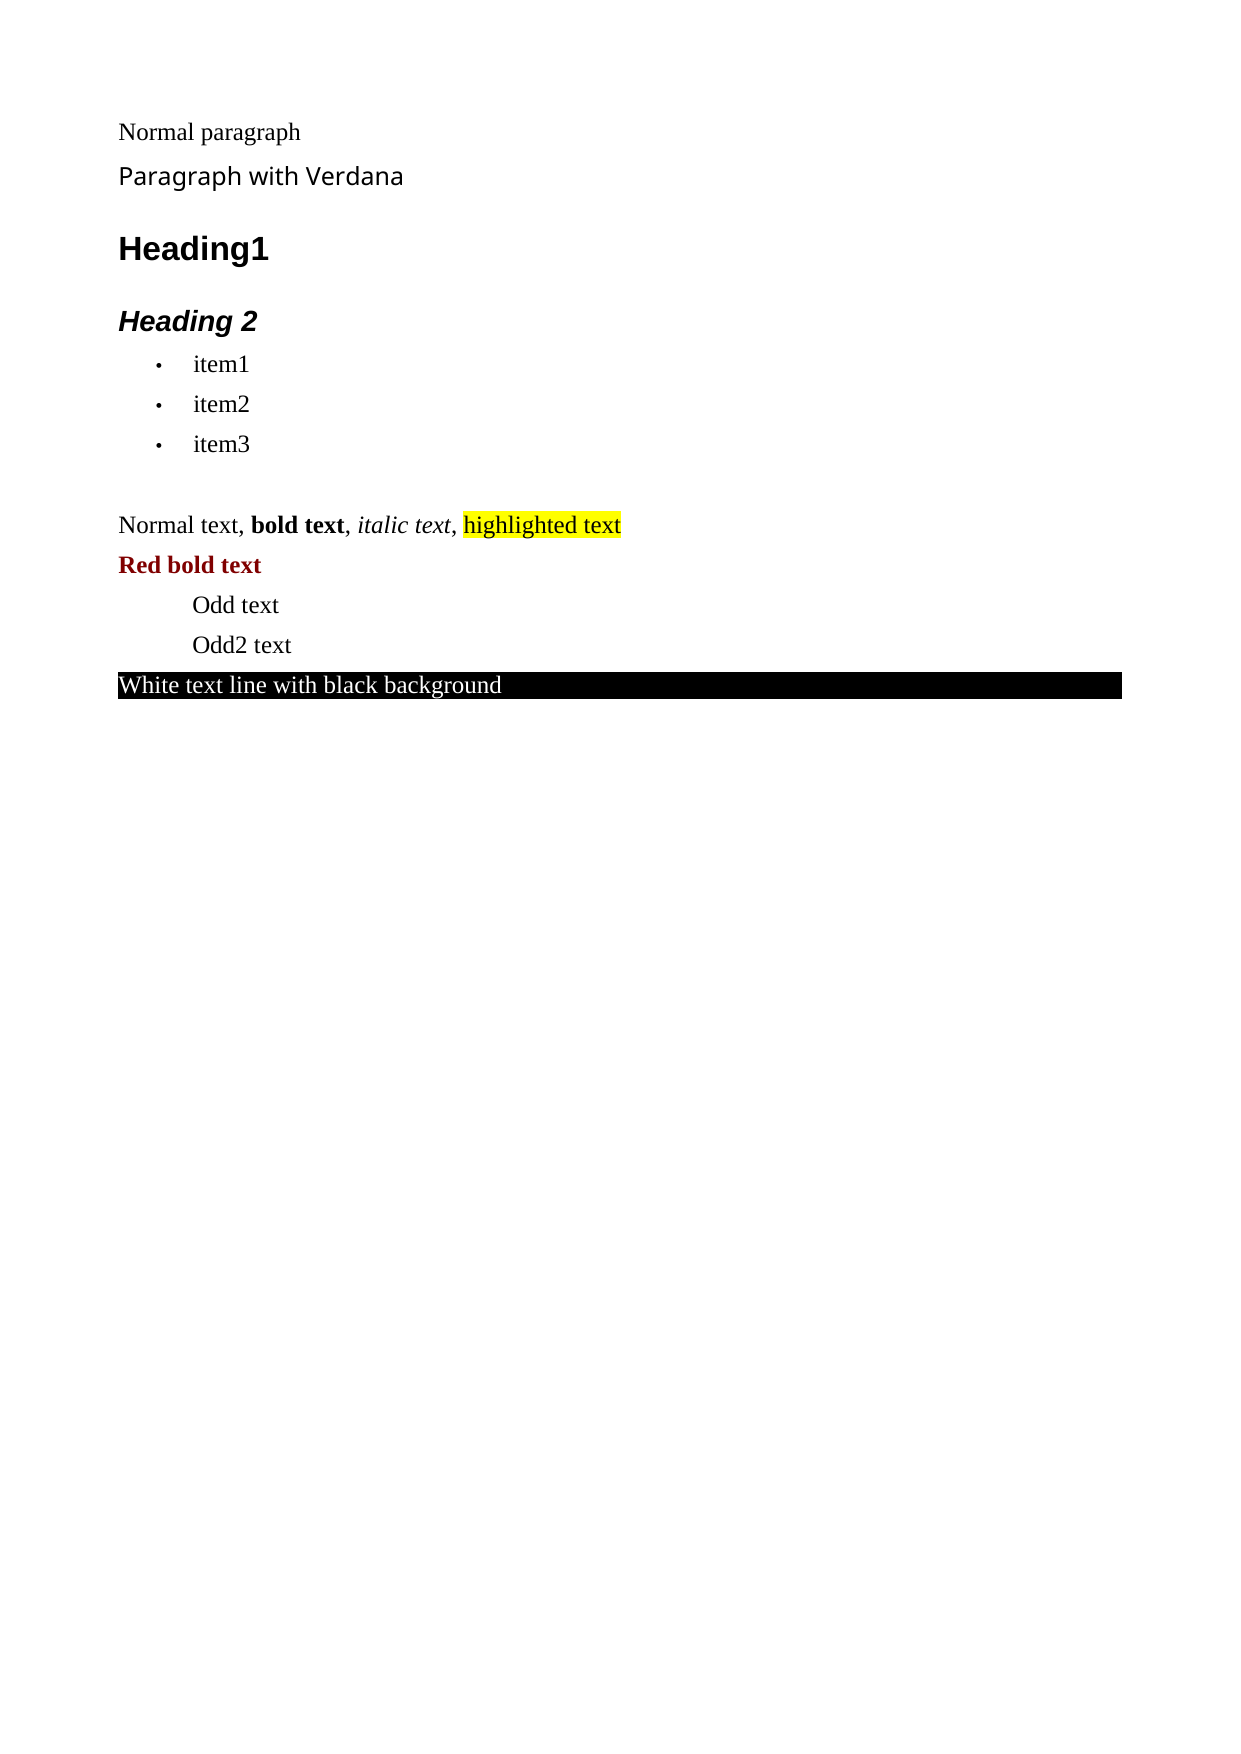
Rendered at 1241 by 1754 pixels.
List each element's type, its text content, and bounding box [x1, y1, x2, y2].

text Normal text, bold text, italic text, highlighted text [118, 511, 1122, 538]
subtitle Heading1 [118, 230, 1122, 267]
text Odd text [192, 591, 1122, 619]
text Paragraph with Verdana [118, 158, 1122, 192]
text Red bold text [118, 551, 1122, 579]
list item1 [156, 350, 1122, 378]
list item2 [156, 390, 1122, 418]
text Odd2 text [192, 631, 1122, 659]
text Normal paragraph [118, 118, 1122, 146]
text White text line with black background [118, 672, 1122, 699]
list item3 [156, 430, 1122, 458]
subtitle Heading 2 [118, 305, 1122, 337]
